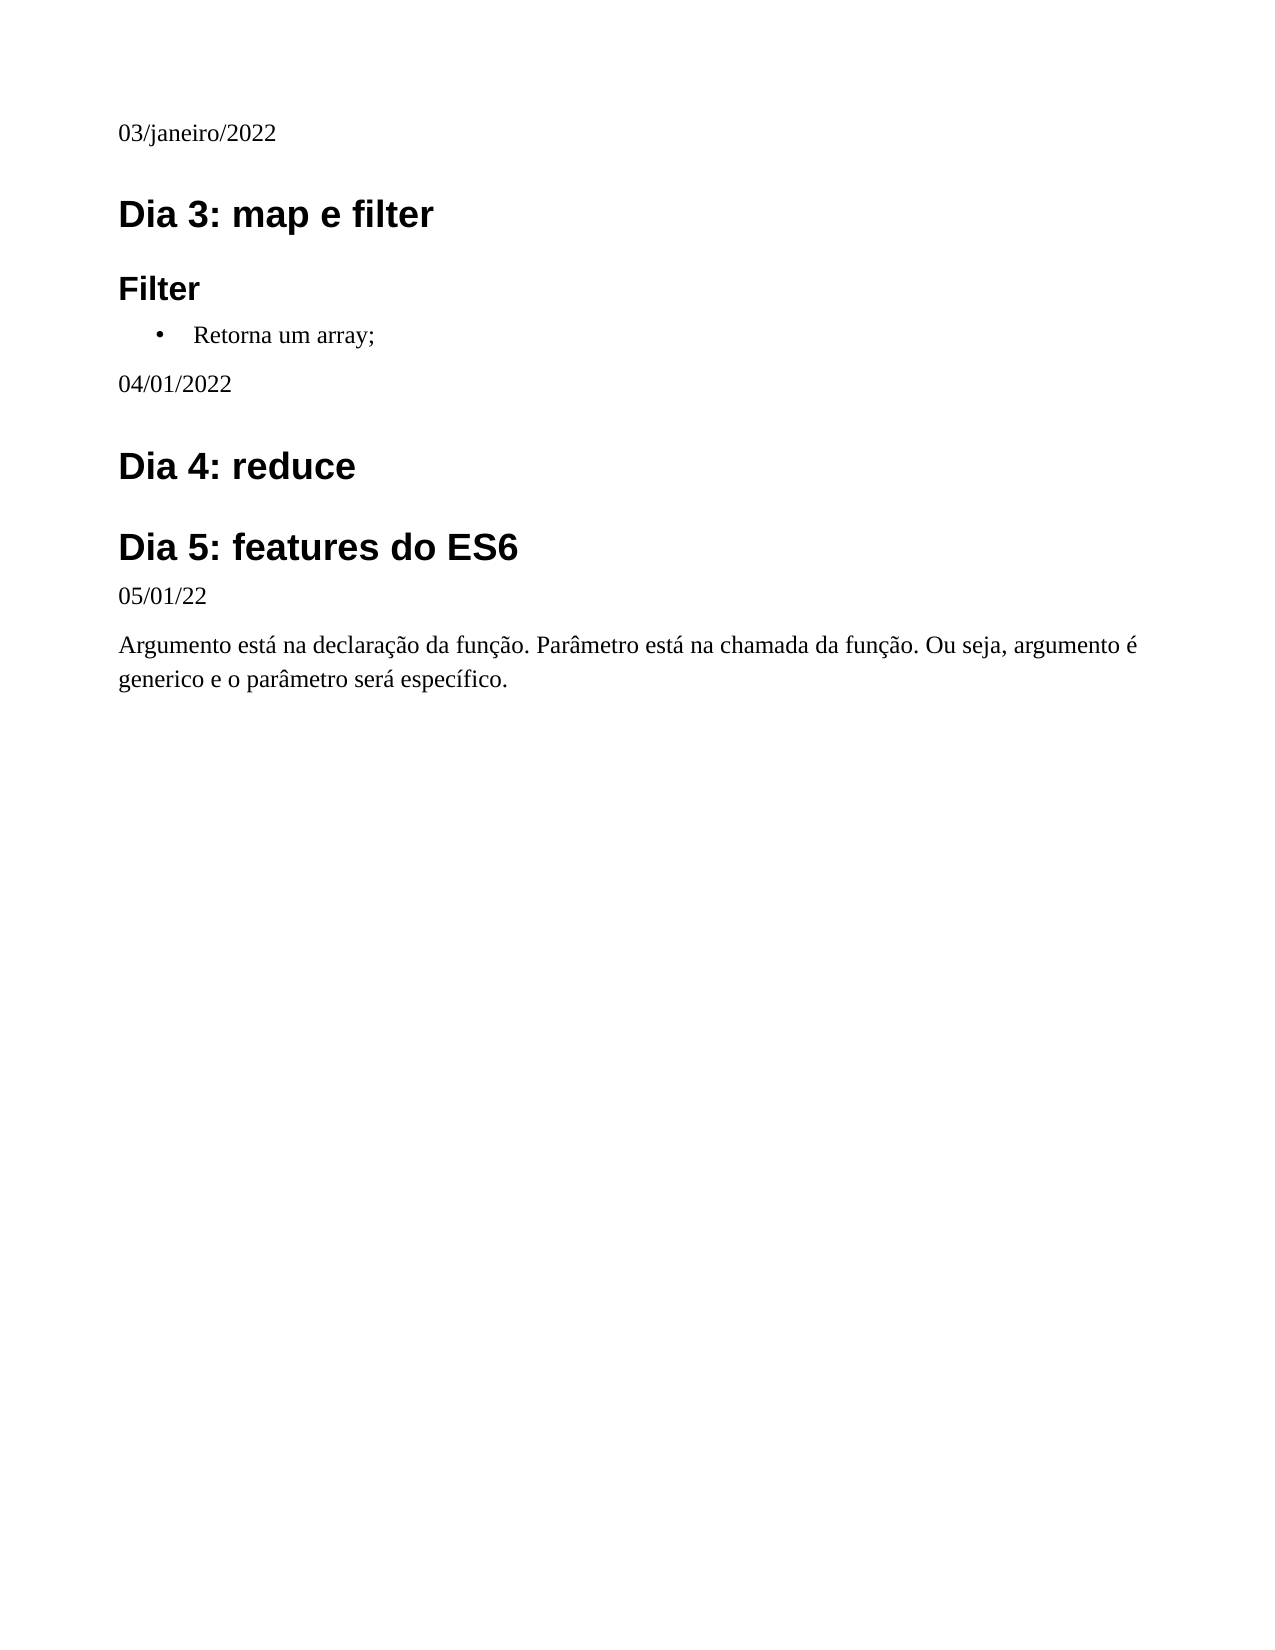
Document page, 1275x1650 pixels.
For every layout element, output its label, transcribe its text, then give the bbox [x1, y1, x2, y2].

text 05/01/22 [118, 581, 1157, 609]
subtitle Dia 3: map e filter [118, 192, 1157, 236]
subtitle Dia 5: features do ES6 [118, 524, 1157, 568]
text Argumento está na declaração da função. Parâmetro está na chamada da função. Ou seja, argumento é generico e o parâmetro será específico. [118, 630, 1157, 693]
list Retorna um array; [156, 320, 1157, 349]
subtitle Dia 4: reduce [118, 443, 1157, 487]
text 03/janeiro/2022 [118, 118, 1157, 147]
text 04/01/2022 [118, 369, 1157, 398]
subtitle Filter [118, 269, 1157, 308]
